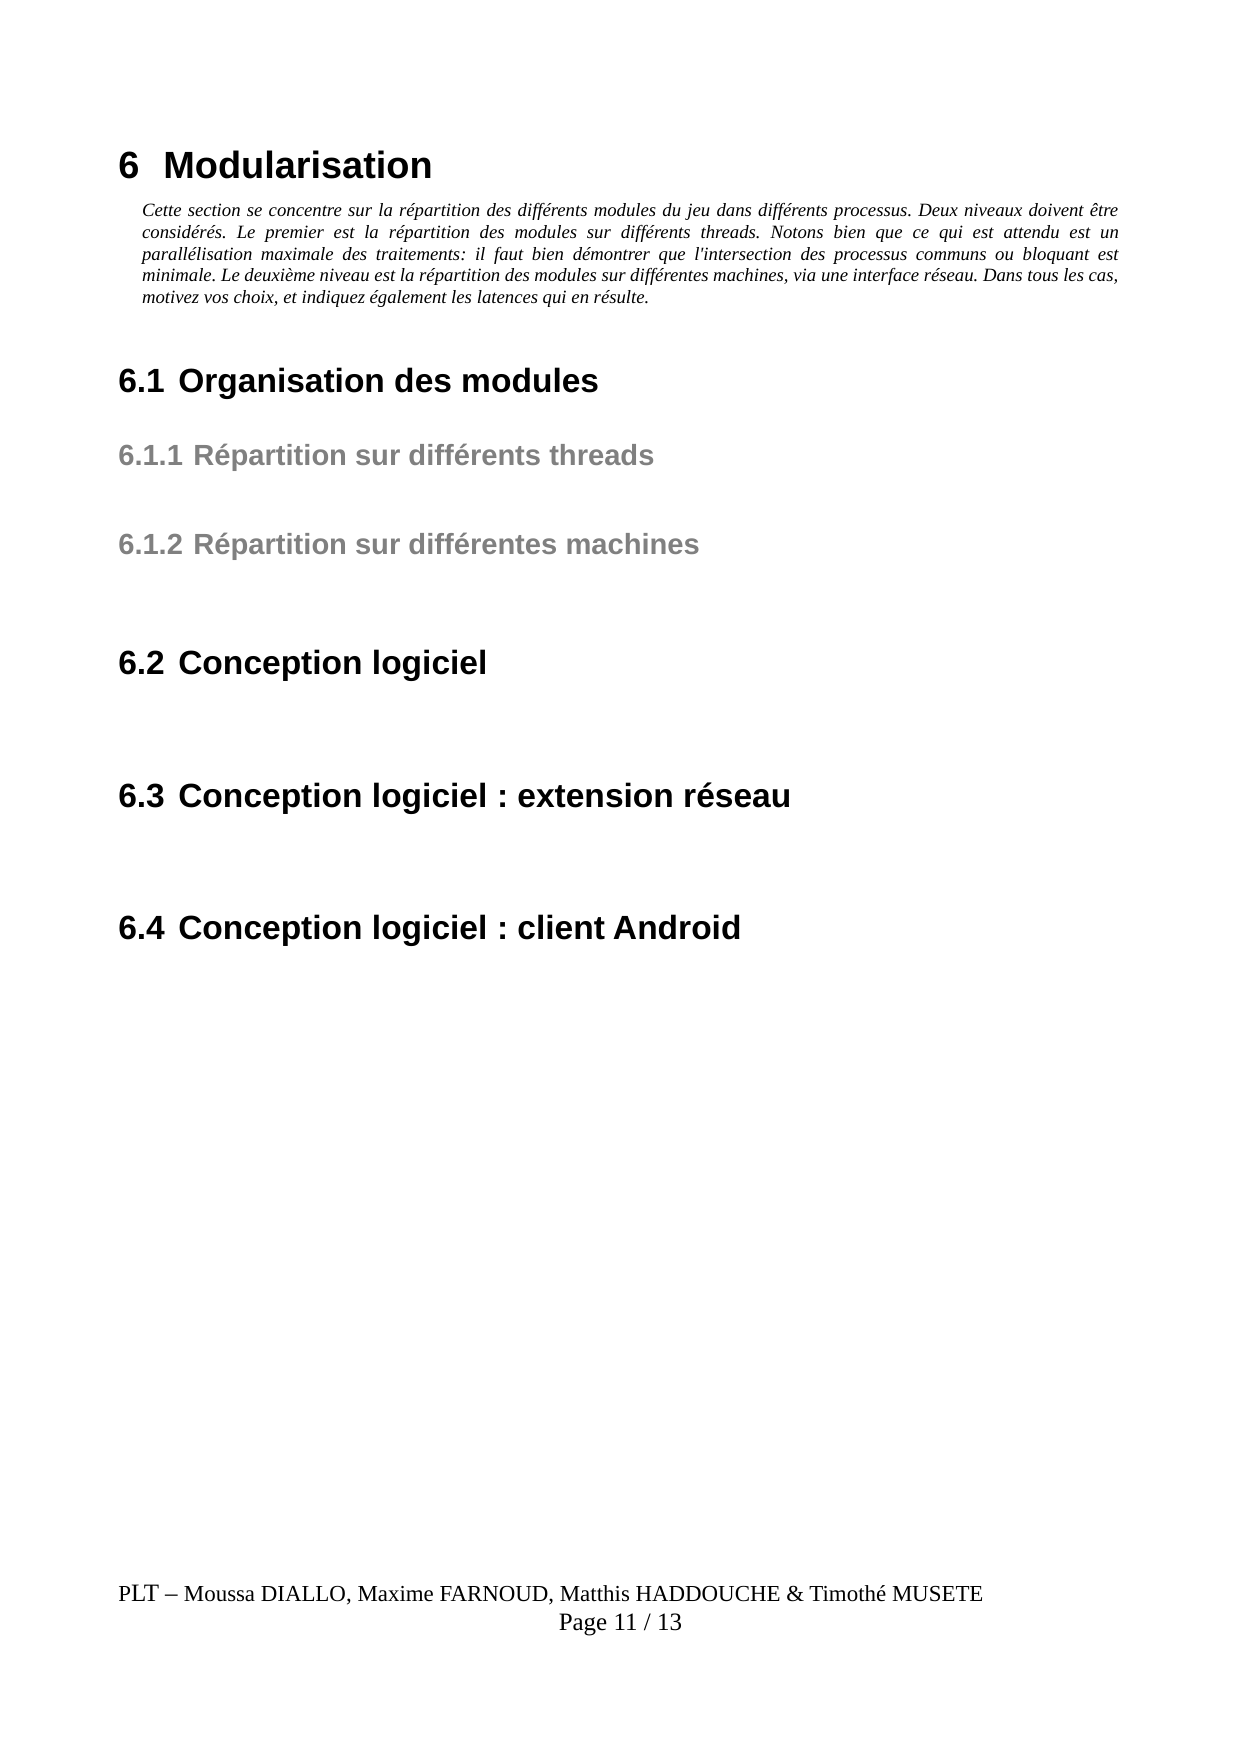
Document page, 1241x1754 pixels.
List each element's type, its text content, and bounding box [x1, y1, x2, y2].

subtitle Répartition sur différentes machines [118, 527, 1122, 561]
subtitle Organisation des modules [118, 361, 1122, 399]
subtitle Conception logiciel : client Android [118, 908, 1122, 947]
subtitle Conception logiciel : extension réseau [118, 776, 1122, 814]
subtitle Modularisation [118, 143, 1122, 187]
text Cette section se concentre sur la répartition des différents modules du jeu dans différents processus. Deux niveaux doivent être considérés. Le premier est la répartition des modules sur différents threads. Notons bien que ce qui est attendu est un parallélisation maximale des traitements: il faut bien démontrer que l'intersection des processus communs ou bloquant est minimale. Le deuxième niveau est la répartition des modules sur différentes machines, via une interface réseau. Dans tous les cas, motivez vos choix, et indiquez également les latences qui en résulte. [142, 199, 1122, 307]
subtitle Conception logiciel [118, 643, 1122, 682]
subtitle Répartition sur différents threads [118, 438, 1122, 471]
